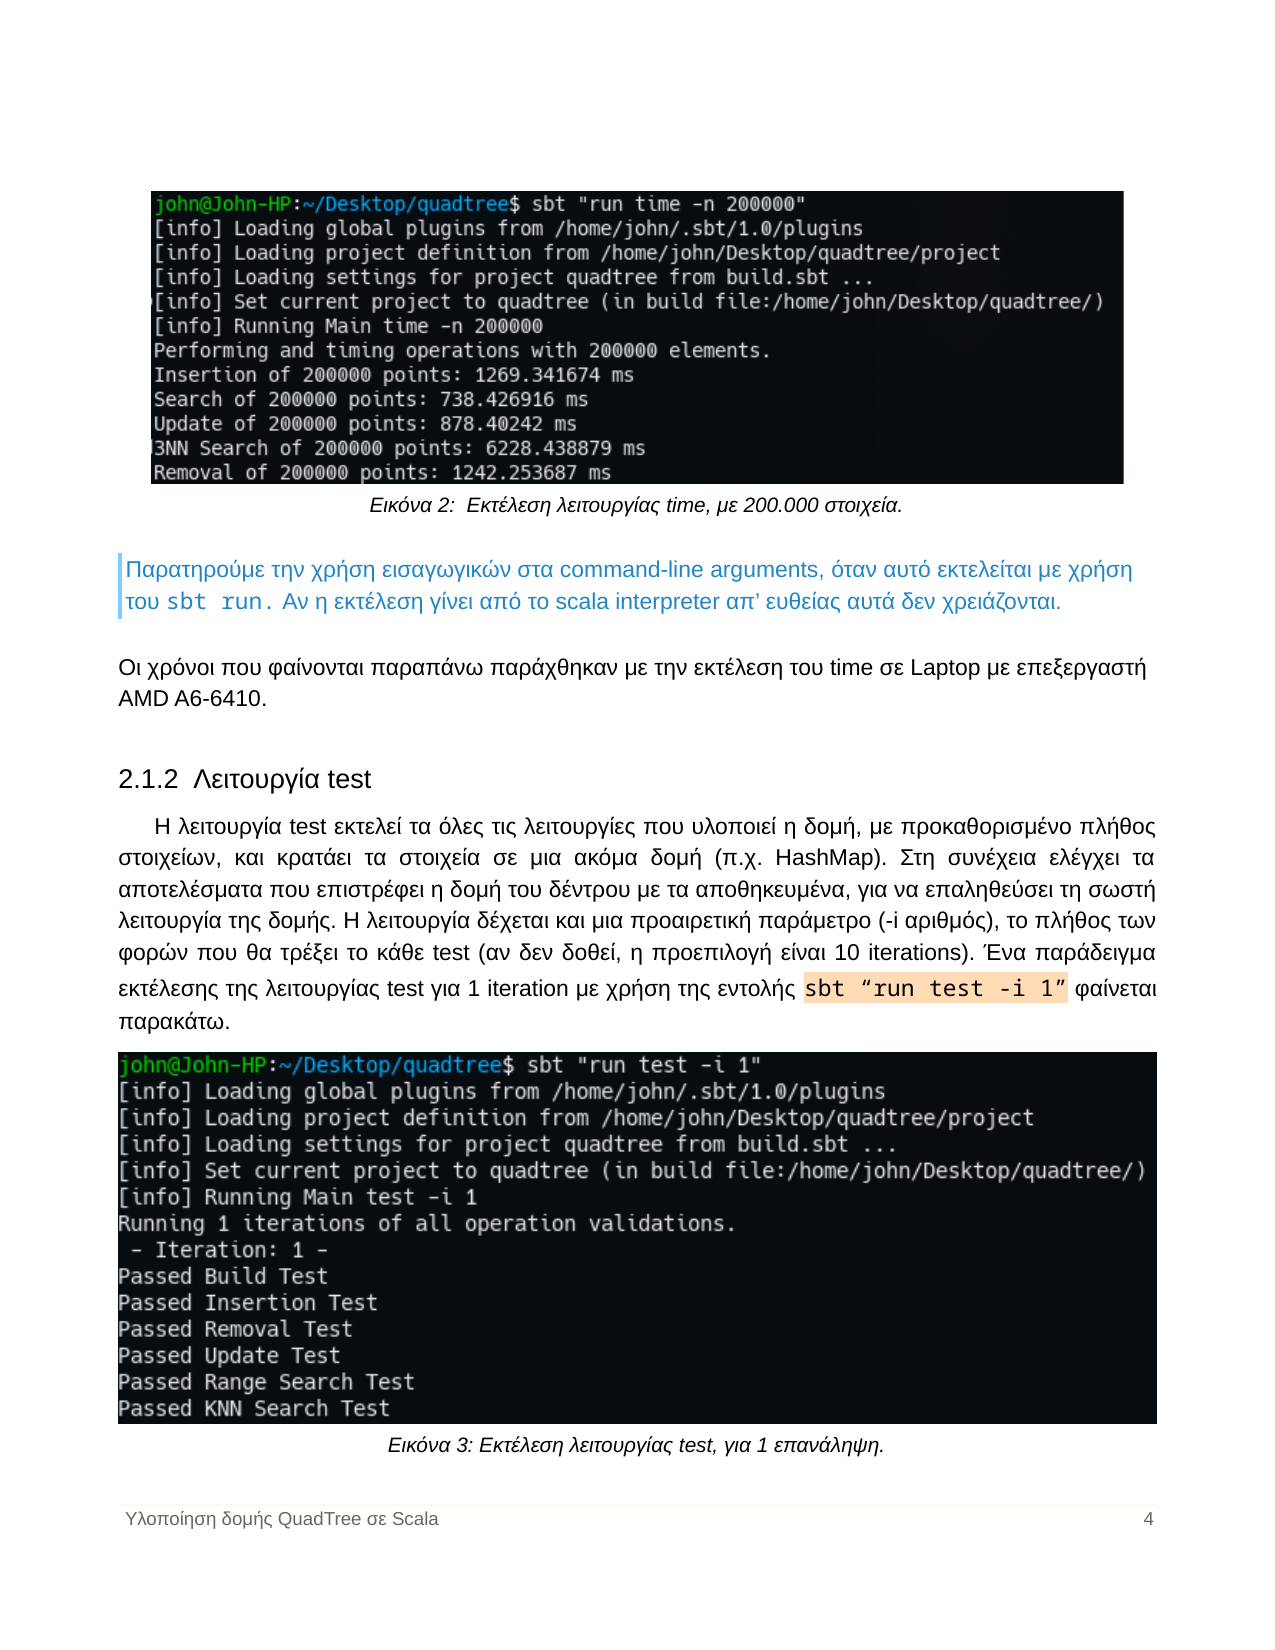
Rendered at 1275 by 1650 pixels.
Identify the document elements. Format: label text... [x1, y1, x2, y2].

subtitle Λειτουργία test [118, 763, 1157, 794]
text Εικόνα 2: Εκτέλεση λειτουργίας time, με 200.000 στοιχεία. [151, 484, 1124, 516]
text Η λειτουργία test εκτελεί τα όλες τις λειτουργίες που υλοποιεί η δομή, με προκαθορισμένο πλήθος στοιχείων, και κρατάει τα στοιχεία σε μια ακόμα δομή (π.χ. HashMap). Στη συνέχεια ελέγχει τα αποτελέσματα που επιστρέφει η δομή του δέντρου με τα αποθηκευμένα, για να επαληθεύσει τη σωστή λειτουργία της δομής. Η λειτουργία δέχεται και μια προαιρετική παράμετρο (-i αριθμός), το πλήθος των φορών που θα τρέξει το κάθε test (αν δεν δοθεί, η προεπιλογή είναι 10 iterations). Ένα παράδειγμα εκτέλεσης της λειτουργίας test για 1 iteration με χρήση της εντολής sbt “run test -i 1” φαίνεται παρακάτω. [118, 813, 1157, 1034]
picture [151, 191, 1124, 484]
text Παρατηρούμε την χρήση εισαγωγικών στα command-line arguments, όταν αυτό εκτελείται με χρήση του sbt run. Αν η εκτέλεση γίνει από το scala interpreter απ’ ευθείας αυτά δεν χρειάζονται. [122, 553, 1157, 619]
text Οι χρόνοι που φαίνονται παραπάνω παράχθηκαν με την εκτέλεση του time σε Laptop με επεξεργαστή AMD A6-6410. [118, 653, 1157, 711]
picture [118, 1052, 1157, 1424]
text Εικόνα 3: Εκτέλεση λειτουργίας test, για 1 επανάληψη. [118, 1424, 1157, 1457]
